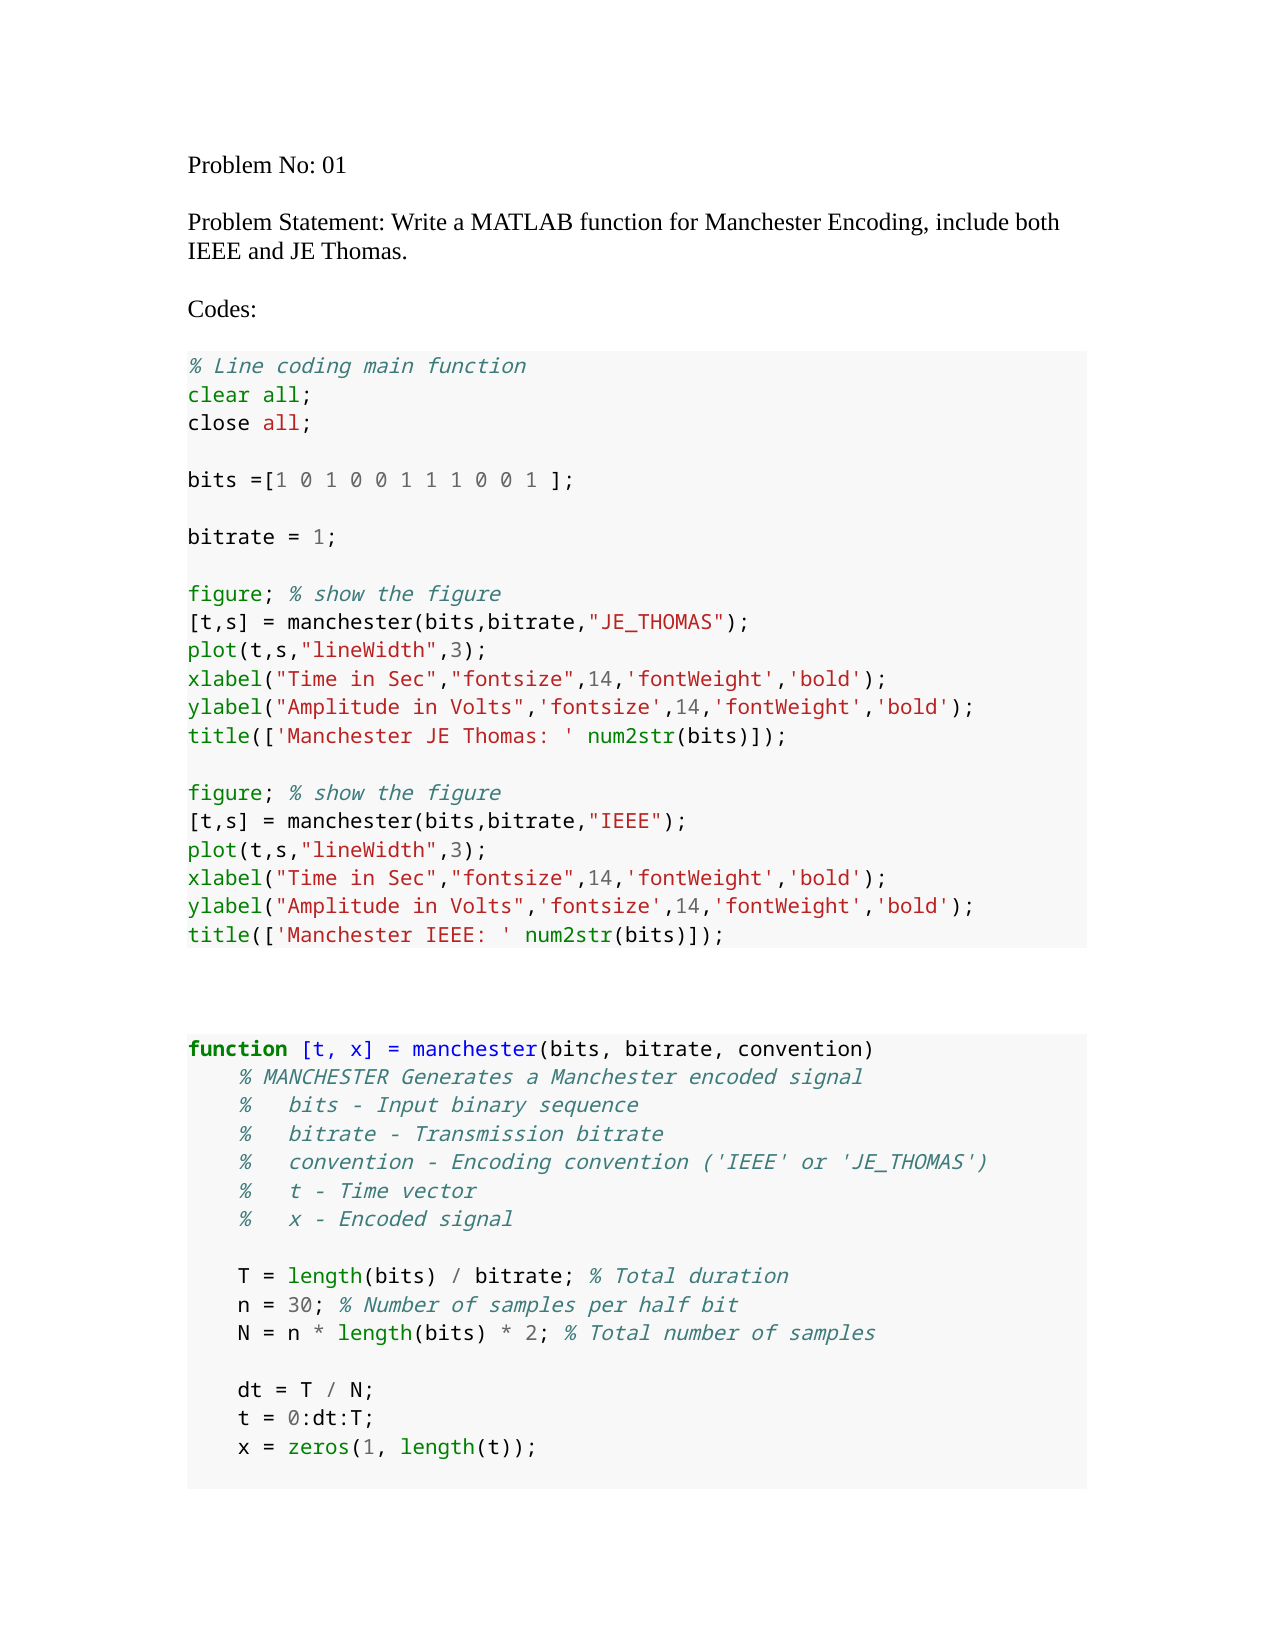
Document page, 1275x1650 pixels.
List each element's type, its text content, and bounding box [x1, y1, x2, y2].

text x = zeros(1, length(t)); [187, 1432, 1087, 1460]
text title(['Manchester IEEE: ' num2str(bits)]); [187, 920, 1087, 948]
text % t - Time vector [187, 1176, 1087, 1204]
text function [t, x] = manchester(bits, bitrate, convention) [187, 1034, 1087, 1062]
text % bits - Input binary sequence [187, 1091, 1087, 1119]
text n = 30; % Number of samples per half bit [187, 1290, 1087, 1318]
text bits =[1 0 1 0 0 1 1 1 0 0 1 ]; [187, 465, 1087, 493]
text ylabel("Amplitude in Volts",'fontsize',14,'fontWeight','bold'); [187, 892, 1087, 920]
text Problem Statement: Write a MATLAB function for Manchester Encoding, include both IEEE and JE Thomas. [187, 207, 1087, 265]
text bitrate = 1; [187, 522, 1087, 550]
text title(['Manchester JE Thomas: ' num2str(bits)]); [187, 721, 1087, 749]
text % x - Encoded signal [187, 1204, 1087, 1233]
text figure; % show the figure [187, 778, 1087, 806]
text plot(t,s,"lineWidth",3); [187, 636, 1087, 664]
text N = n * length(bits) * 2; % Total number of samples [187, 1318, 1087, 1347]
text % Line coding main function [187, 351, 1087, 380]
text figure; % show the figure [187, 579, 1087, 607]
text [t,s] = manchester(bits,bitrate,"IEEE"); [187, 806, 1087, 835]
text Codes: [187, 294, 1087, 351]
text close all; [187, 408, 1087, 437]
text t = 0:dt:T; [187, 1403, 1087, 1432]
text plot(t,s,"lineWidth",3); [187, 835, 1087, 863]
text T = length(bits) / bitrate; % Total duration [187, 1261, 1087, 1290]
text xlabel("Time in Sec","fontsize",14,'fontWeight','bold'); [187, 664, 1087, 692]
text % bitrate - Transmission bitrate [187, 1119, 1087, 1147]
text dt = T / N; [187, 1375, 1087, 1403]
text [t,s] = manchester(bits,bitrate,"JE_THOMAS"); [187, 607, 1087, 636]
text ylabel("Amplitude in Volts",'fontsize',14,'fontWeight','bold'); [187, 692, 1087, 721]
text clear all; [187, 380, 1087, 408]
text % convention - Encoding convention ('IEEE' or 'JE_THOMAS') [187, 1147, 1087, 1176]
text Problem No: 01 [187, 150, 1087, 179]
text % MANCHESTER Generates a Manchester encoded signal [187, 1062, 1087, 1091]
text xlabel("Time in Sec","fontsize",14,'fontWeight','bold'); [187, 863, 1087, 892]
